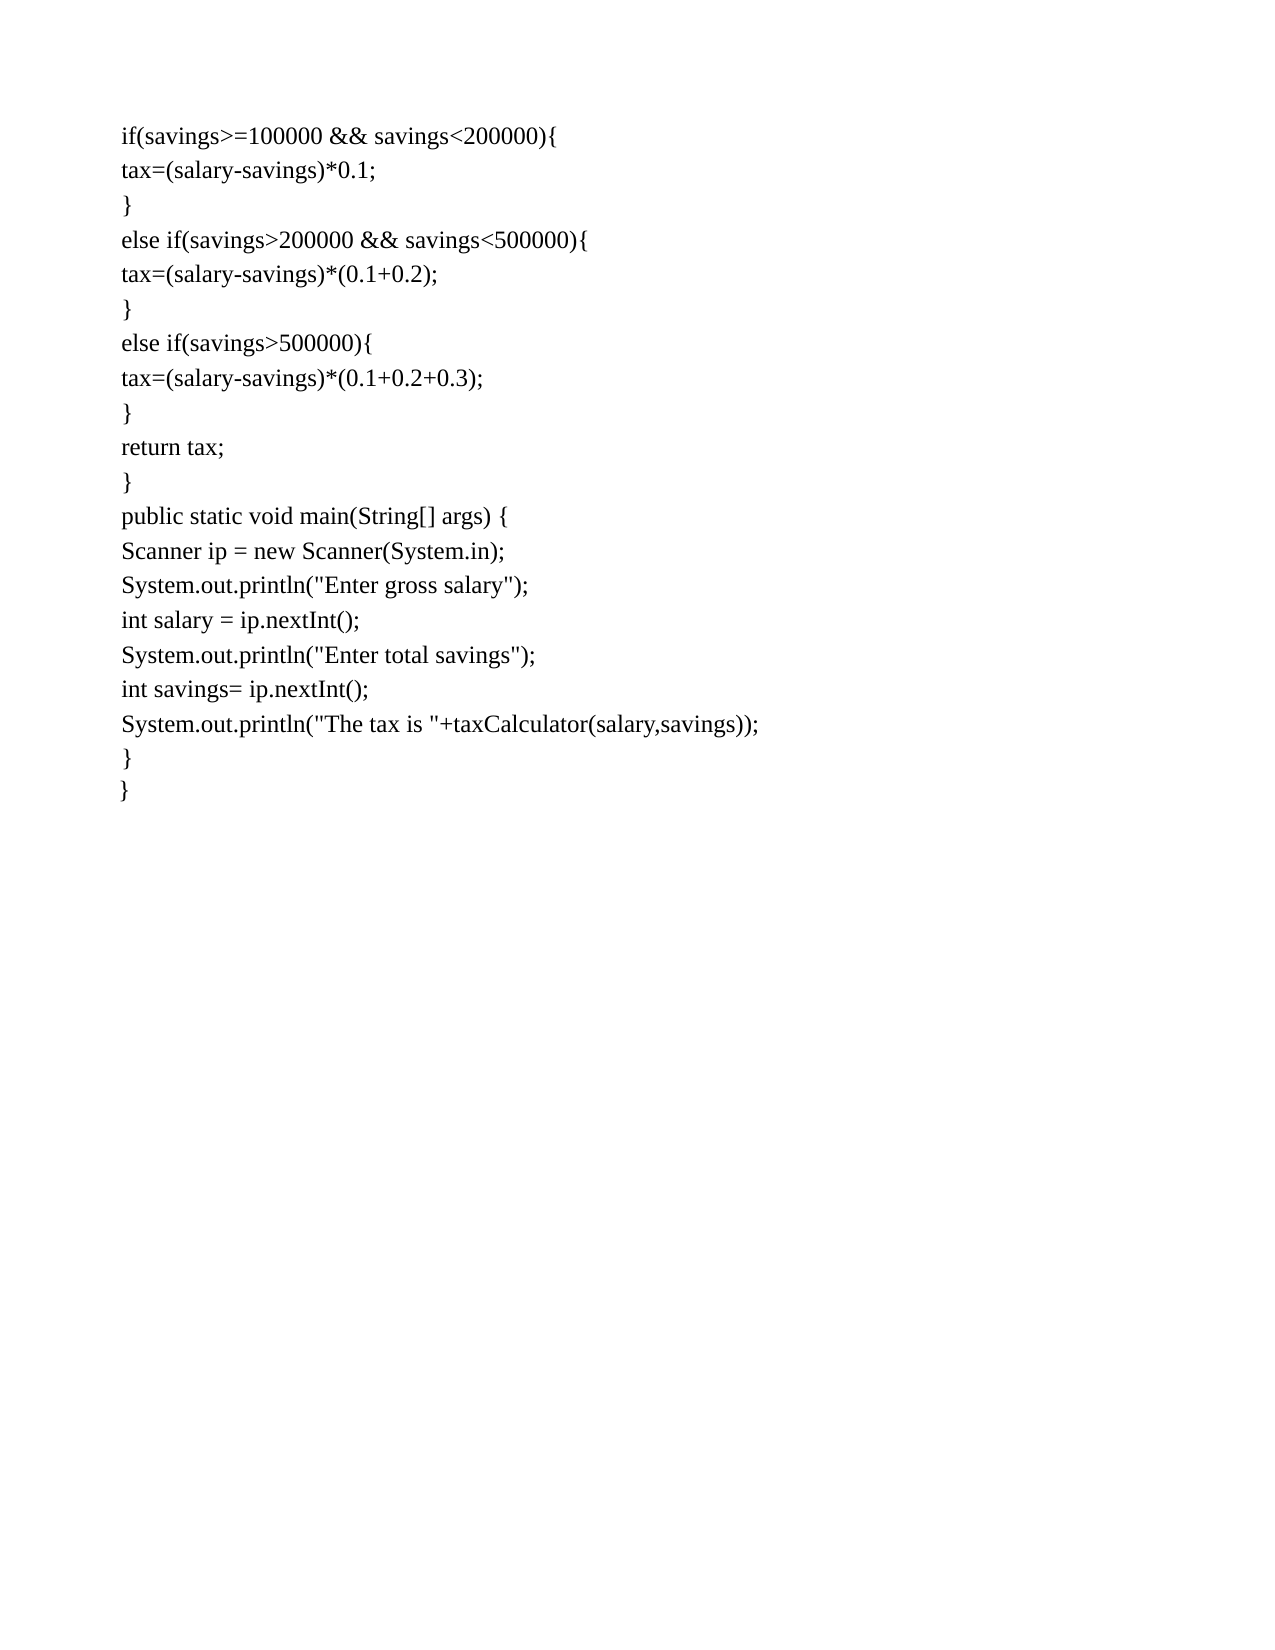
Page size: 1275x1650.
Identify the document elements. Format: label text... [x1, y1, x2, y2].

table_header System.out.println("Enter total savings"); [118, 637, 554, 671]
table_header if(savings>=100000 && savings<200000){ [118, 118, 577, 153]
table_header } [118, 741, 151, 775]
table_header tax=(salary-savings)*(0.1+0.2+0.3); [118, 360, 502, 395]
table_header else if(savings>200000 && savings<500000){ [118, 222, 608, 256]
table_header tax=(salary-savings)*(0.1+0.2); [118, 256, 456, 291]
table_header } [118, 464, 151, 498]
table_header } [118, 395, 151, 429]
table_header return tax; [118, 429, 242, 464]
table_header System.out.println("Enter gross salary"); [118, 568, 546, 602]
text } [118, 775, 1157, 804]
table_header } [118, 187, 151, 222]
table_header Scanner ip = new Scanner(System.in); [118, 533, 523, 568]
table_header System.out.println("The tax is "+taxCalculator(salary,savings)); [118, 706, 779, 741]
table_header int savings= ip.nextInt(); [118, 671, 387, 706]
table_header else if(savings>500000){ [118, 326, 392, 360]
table_header tax=(salary-savings)*0.1; [118, 153, 394, 187]
table_header public static void main(String[] args) { [118, 499, 528, 533]
table_header int salary = ip.nextInt(); [118, 602, 378, 637]
table_header } [118, 291, 151, 326]
